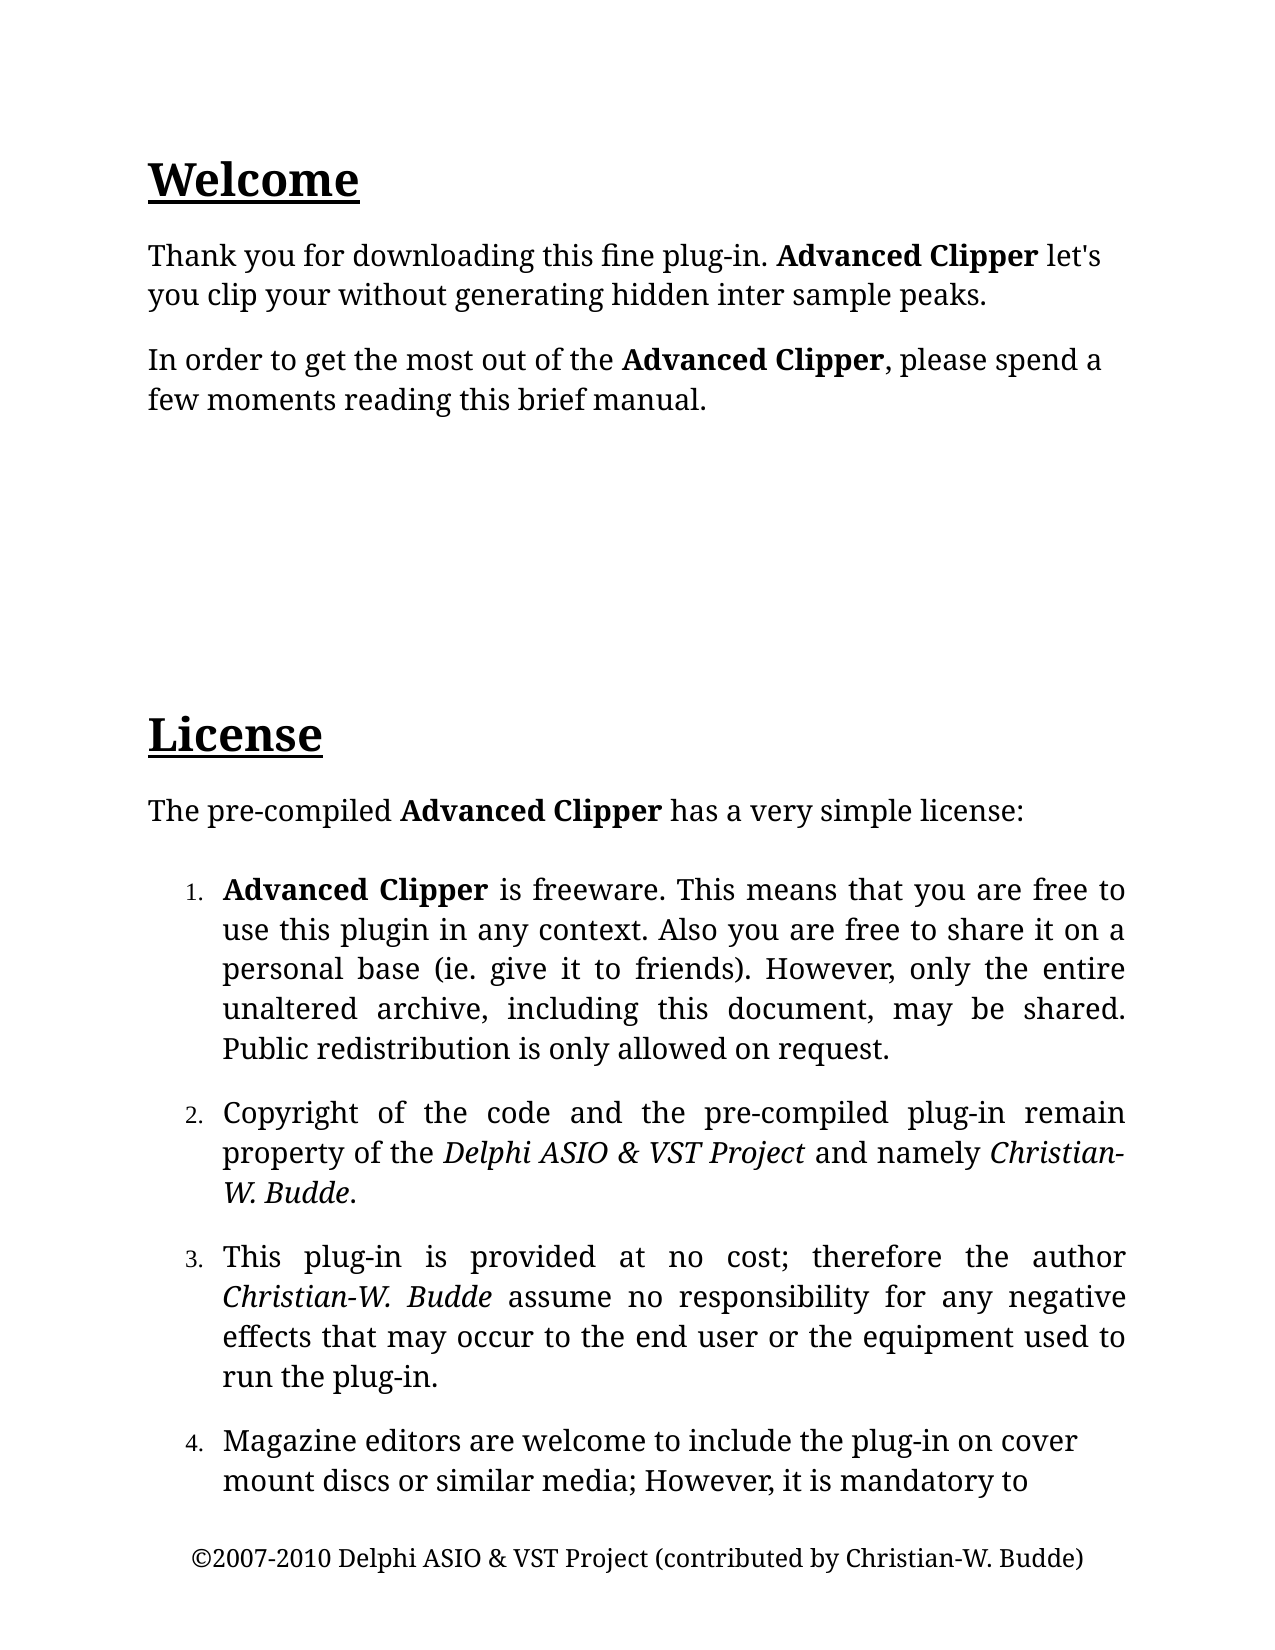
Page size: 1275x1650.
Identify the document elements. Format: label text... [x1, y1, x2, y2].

list Advanced Clipper is freeware. This means that you are free to use this plugin in any context. Also you are free to share it on a personal base (ie. give it to friends). However, only the entire unaltered archive, including this document, may be shared. Public redistribution is only allowed on request. [185, 869, 1127, 1068]
list Magazine editors are welcome to include the plug-in on cover mount discs or similar media; However, it is mandatory to [185, 1421, 1127, 1500]
subtitle Welcome [148, 148, 1127, 210]
list This plug-in is provided at no cost; therefore the author Christian-W. Budde assume no responsibility for any negative effects that may occur to the end user or the equipment used to run the plug-in. [185, 1237, 1127, 1396]
text In order to get the most out of the Advanced Clipper, please spend a few moments reading this brief manual. [148, 339, 1127, 419]
subtitle License [148, 702, 1127, 765]
list Copyright of the code and the pre-compiled plug-in remain property of the Delphi ASIO & VST Project and namely Christian-W. Budde. [185, 1093, 1127, 1212]
text Thank you for downloading this fine plug-in. Advanced Clipper let's you clip your without generating hidden inter sample peaks. [148, 235, 1127, 314]
text The pre-compiled Advanced Clipper has a very simple license: [148, 790, 1127, 829]
